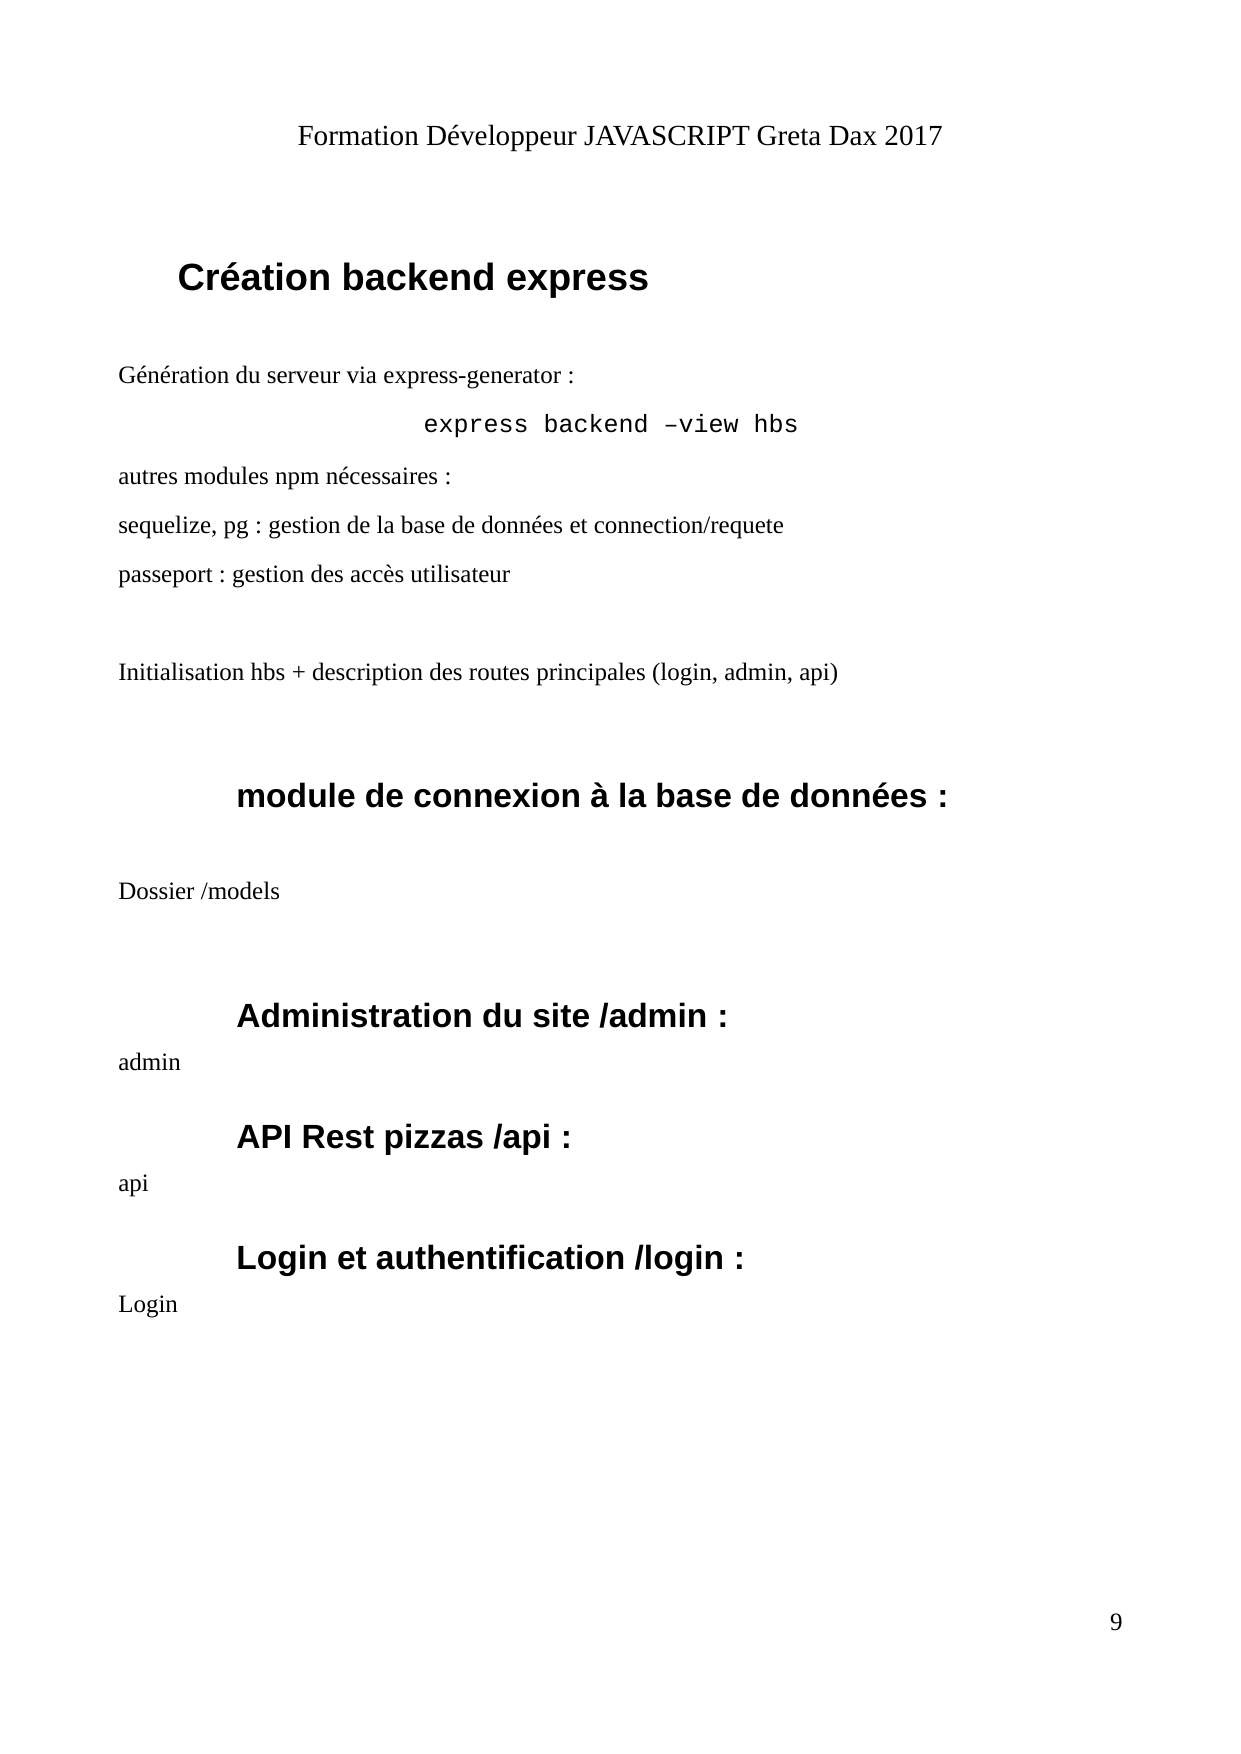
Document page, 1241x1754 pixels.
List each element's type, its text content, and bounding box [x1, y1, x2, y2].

subtitle Administration du site /admin : [236, 995, 1122, 1034]
text autres modules npm nécessaires : [118, 461, 1122, 490]
subtitle module de connexion à la base de données : [236, 776, 1122, 815]
text admin [118, 1047, 1122, 1075]
text express backend –view hbs [118, 409, 1122, 440]
text Login [118, 1289, 1122, 1317]
text passeport : gestion des accès utilisateur [118, 559, 1122, 588]
subtitle Création backend express [177, 255, 1122, 299]
text Initialisation hbs + description des routes principales (login, admin, api) [118, 657, 1122, 686]
text sequelize, pg : gestion de la base de données et connection/requete [118, 510, 1122, 539]
text Génération du serveur via express-generator : [118, 360, 1122, 389]
subtitle Login et authentification /login : [236, 1237, 1122, 1276]
text Dossier /models [118, 876, 1122, 905]
subtitle API Rest pizzas /api : [236, 1116, 1122, 1155]
text api [118, 1168, 1122, 1196]
